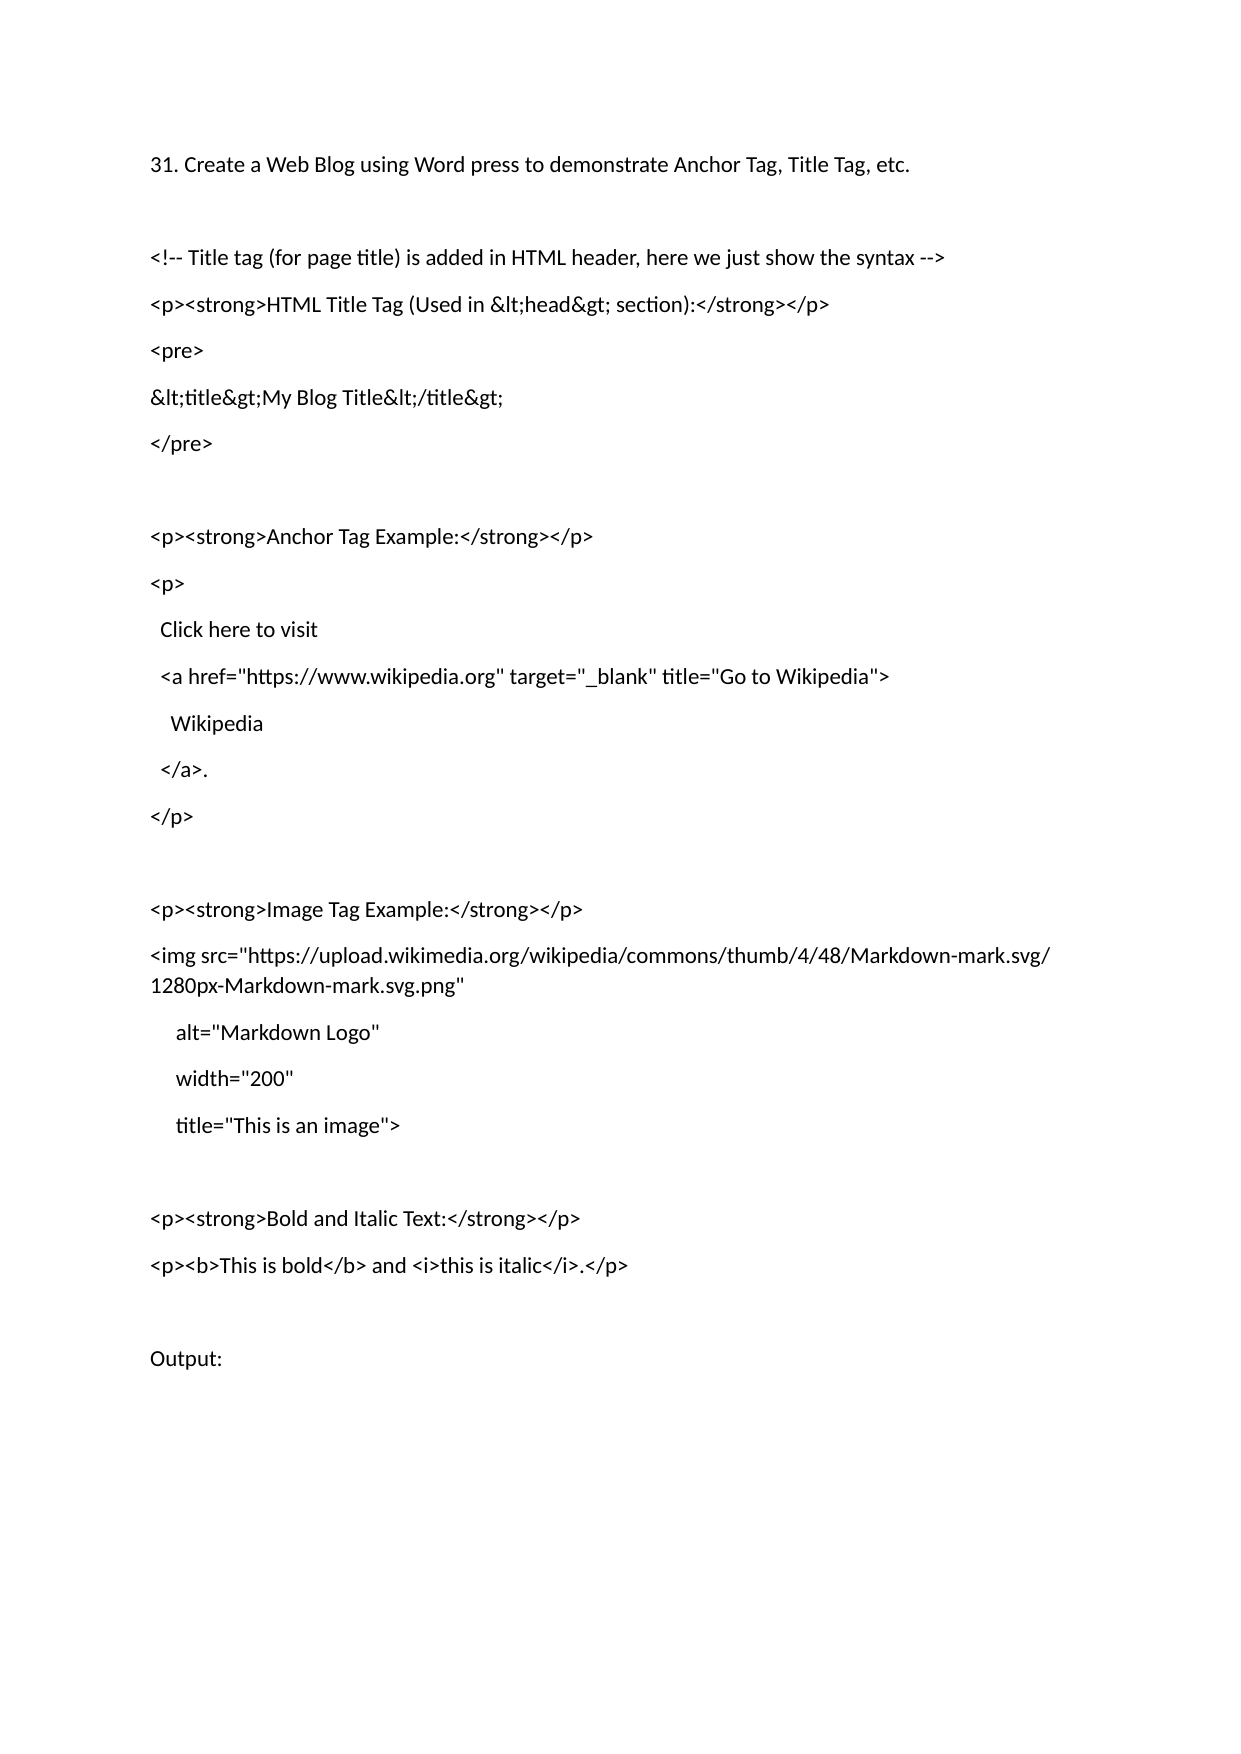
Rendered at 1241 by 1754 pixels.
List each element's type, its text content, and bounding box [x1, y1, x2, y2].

text <a href="https://www.wikipedia.org" target="_blank" title="Go to Wikipedia"> [150, 662, 1090, 690]
text <!-- Title tag (for page title) is added in HTML header, here we just show the syntax --> [150, 243, 1090, 271]
text Output: [150, 1344, 1090, 1372]
text <p><strong>Anchor Tag Example:</strong></p> [150, 522, 1090, 551]
text width="200" [150, 1064, 1090, 1093]
text <p><strong>HTML Title Tag (Used in &lt;head&gt; section):</strong></p> [150, 290, 1090, 318]
text <p><strong>Bold and Italic Text:</strong></p> [150, 1204, 1090, 1232]
text &lt;title&gt;My Blog Title&lt;/title&gt; [150, 383, 1090, 411]
text title="This is an image"> [150, 1111, 1090, 1139]
text <pre> [150, 336, 1090, 364]
text </pre> [150, 429, 1090, 457]
text </p> [150, 802, 1090, 830]
text <p><strong>Image Tag Example:</strong></p> [150, 895, 1090, 923]
text <img src="https://upload.wikimedia.org/wikipedia/commons/thumb/4/48/Markdown-mark.svg/1280px-Markdown-mark.svg.png" [150, 942, 1090, 999]
text Wikipedia [150, 709, 1090, 737]
text <p> [150, 569, 1090, 597]
text Click here to visit [150, 616, 1090, 644]
text alt="Markdown Logo" [150, 1018, 1090, 1046]
text <p><b>This is bold</b> and <i>this is italic</i>.</p> [150, 1251, 1090, 1279]
text 31. Create a Web Blog using Word press to demonstrate Anchor Tag, Title Tag, etc. [150, 150, 1090, 178]
text </a>. [150, 755, 1090, 783]
